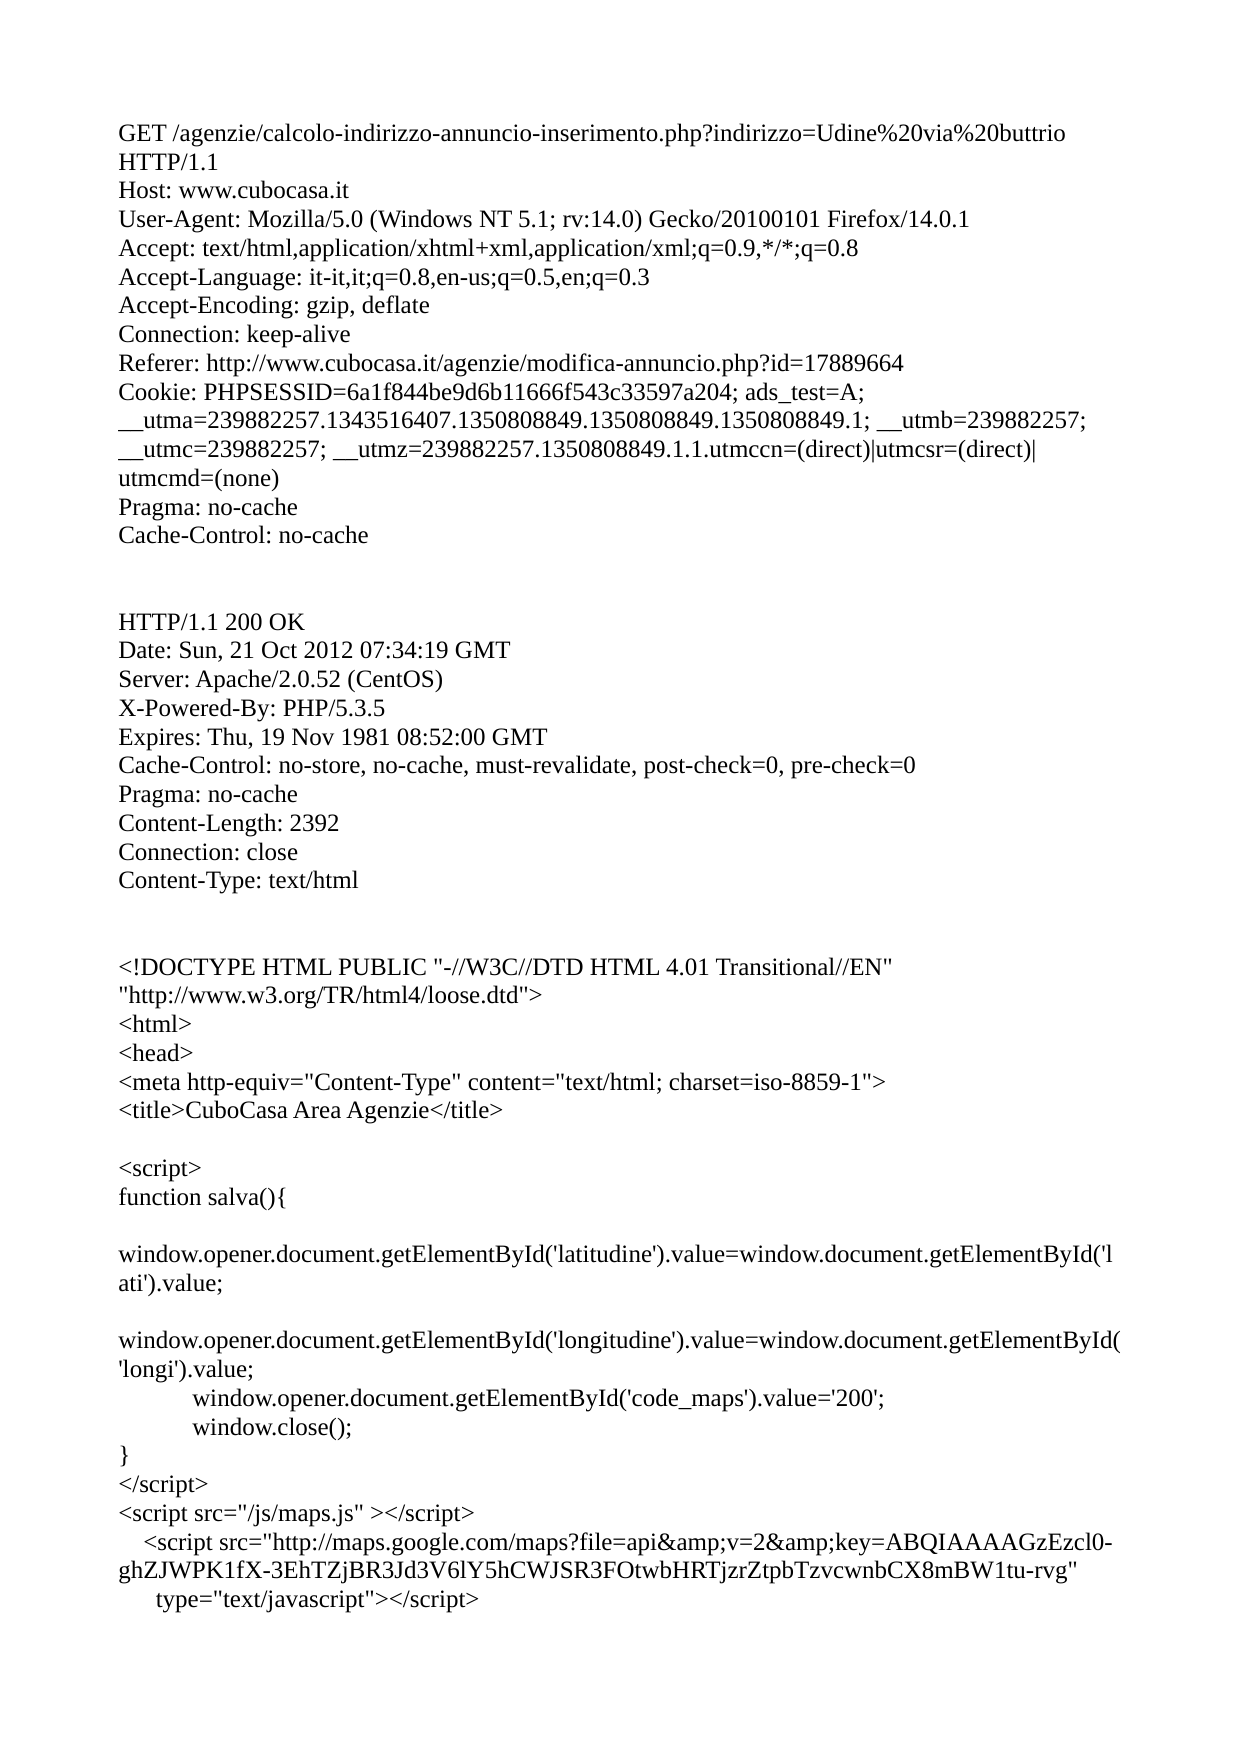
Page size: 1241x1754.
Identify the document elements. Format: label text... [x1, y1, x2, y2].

text Accept-Encoding: gzip, deflate [118, 291, 1122, 319]
text <!DOCTYPE HTML PUBLIC "-//W3C//DTD HTML 4.01 Transitional//EN" "http://www.w3.org/TR/html4/loose.dtd"> <html> <head> <meta http-equiv="Content-Type" content="text/html; charset=iso-8859-1"> <title>CuboCasa Area Agenzie</title> <script> function salva(){ window.opener.document.getElementById('latitudine').value=window.document.getElementById('lati').value; window.opener.document.getElementById('longitudine').value=window.document.getElementById('longi').value; window.opener.document.getElementById('code_maps').value='200'; window.close(); } </script> <script src="/js/maps.js" ></script> <script src="http://maps.google.com/maps?file=api&amp;v=2&amp;key=ABQIAAAAGzEzcl0-ghZJWPK1fX-3EhTZjBR3Jd3V6lY5hCWJSR3FOtwbHRTjzrZtpbTzvcwnbCX8mBW1tu-rvg" type="text/javascript"></script> [118, 952, 1122, 1613]
text Content-Length: 2392 [118, 808, 1122, 837]
text Connection: close [118, 837, 1122, 866]
text HTTP/1.1 200 OK [118, 607, 1122, 636]
text Expires: Thu, 19 Nov 1981 08:52:00 GMT [118, 722, 1122, 751]
text Cache-Control: no-cache [118, 521, 1122, 549]
text Pragma: no-cache [118, 779, 1122, 808]
text Accept: text/html,application/xhtml+xml,application/xml;q=0.9,*/*;q=0.8 [118, 233, 1122, 262]
text Cache-Control: no-store, no-cache, must-revalidate, post-check=0, pre-check=0 [118, 751, 1122, 779]
text Pragma: no-cache [118, 492, 1122, 521]
text Content-Type: text/html [118, 866, 1122, 894]
text Connection: keep-alive [118, 319, 1122, 348]
text Date: Sun, 21 Oct 2012 07:34:19 GMT [118, 636, 1122, 664]
text GET /agenzie/calcolo-indirizzo-annuncio-inserimento.php?indirizzo=Udine%20via%20buttrio HTTP/1.1 [118, 118, 1122, 176]
text Host: www.cubocasa.it [118, 176, 1122, 204]
text User-Agent: Mozilla/5.0 (Windows NT 5.1; rv:14.0) Gecko/20100101 Firefox/14.0.1 [118, 204, 1122, 233]
text Server: Apache/2.0.52 (CentOS) [118, 664, 1122, 693]
text Referer: http://www.cubocasa.it/agenzie/modifica-annuncio.php?id=17889664 [118, 348, 1122, 377]
text X-Powered-By: PHP/5.3.5 [118, 693, 1122, 722]
text Accept-Language: it-it,it;q=0.8,en-us;q=0.5,en;q=0.3 [118, 262, 1122, 291]
text Cookie: PHPSESSID=6a1f844be9d6b11666f543c33597a204; ads_test=A; __utma=239882257.1343516407.1350808849.1350808849.1350808849.1; __utmb=239882257; __utmc=239882257; __utmz=239882257.1350808849.1.1.utmccn=(direct)|utmcsr=(direct)|utmcmd=(none) [118, 377, 1122, 492]
